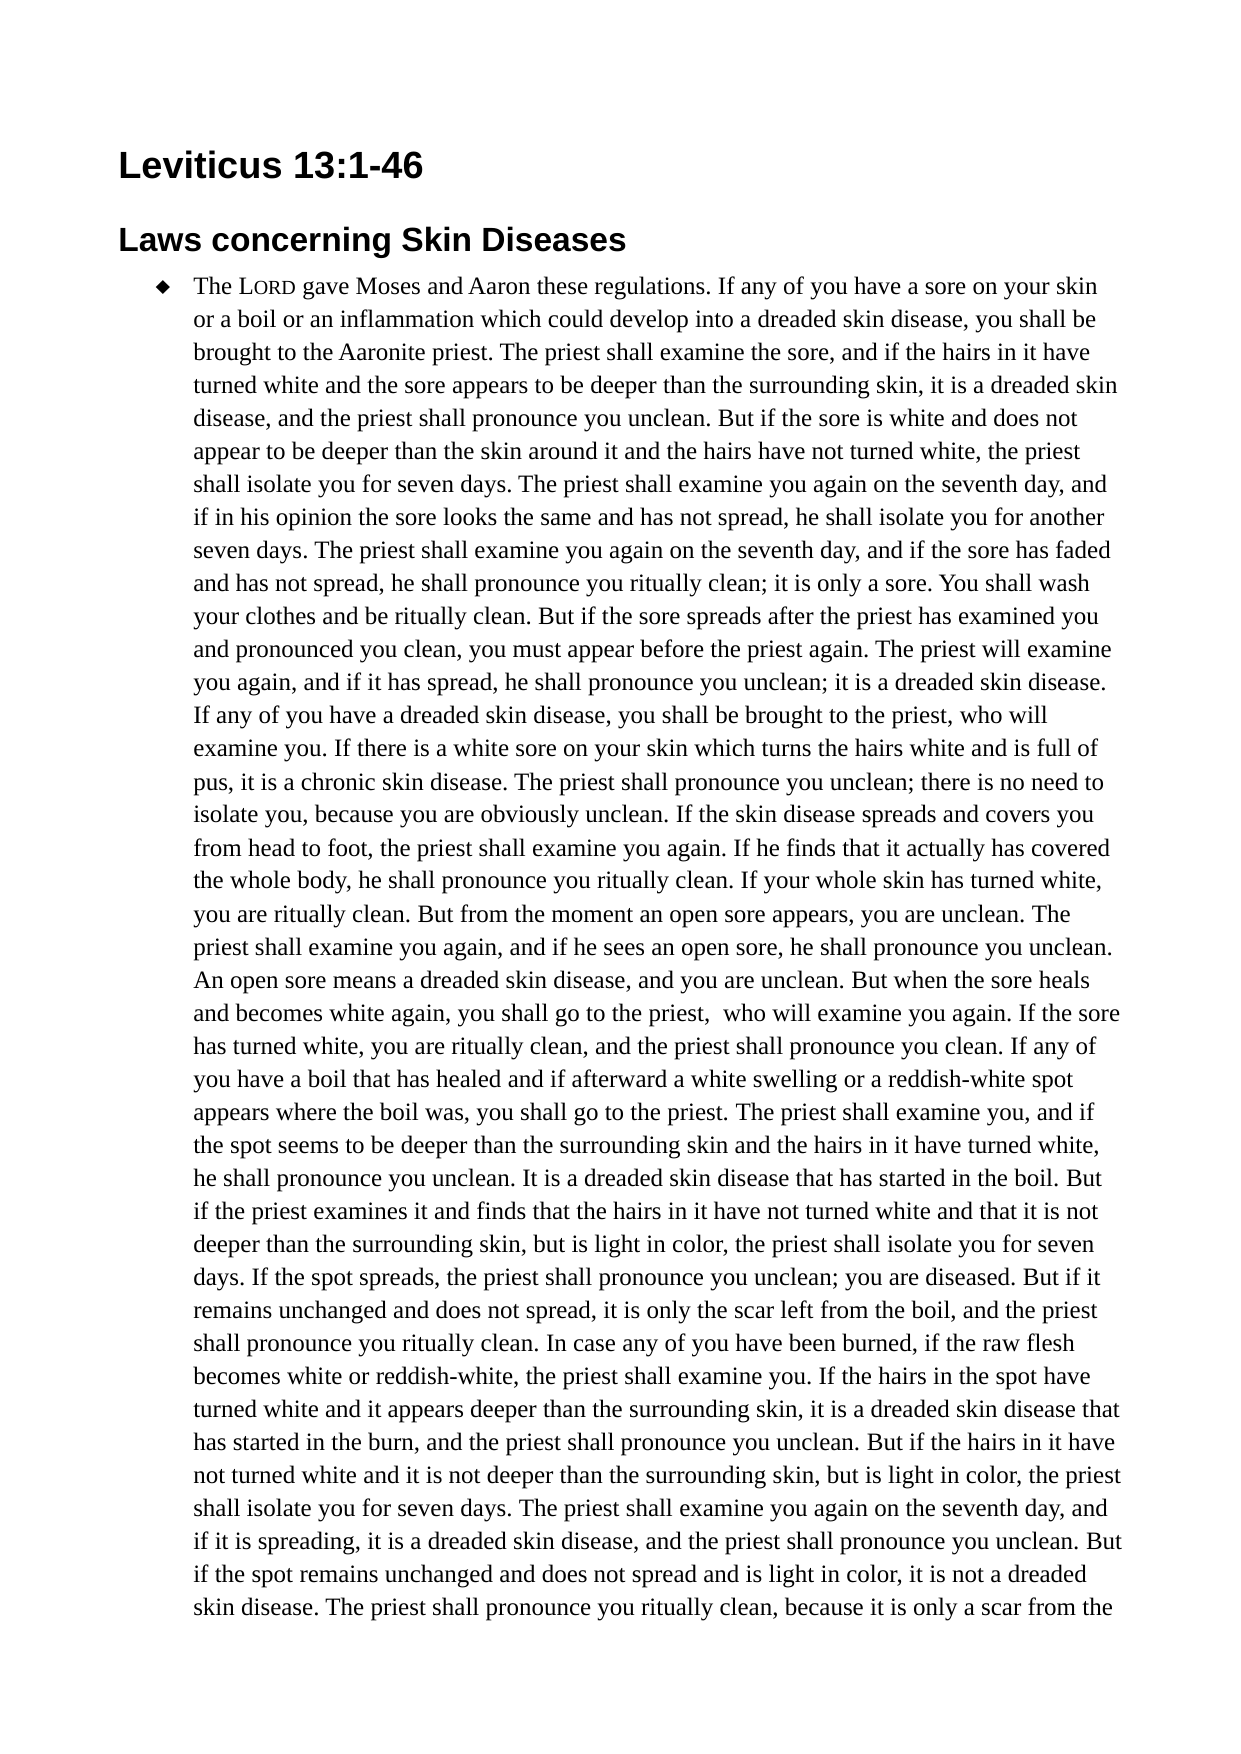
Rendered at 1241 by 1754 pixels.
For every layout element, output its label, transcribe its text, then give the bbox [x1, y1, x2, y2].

subtitle Laws concerning Skin Diseases [118, 220, 1122, 259]
list The Lord gave Moses and Aaron these regulations. If any of you have a sore on your skin or a boil or an inflammation which could develop into a dreaded skin disease, you shall be brought to the Aaronite priest. The priest shall examine the sore, and if the hairs in it have turned white and the sore appears to be deeper than the surrounding skin, it is a dreaded skin disease, and the priest shall pronounce you unclean. But if the sore is white and does not appear to be deeper than the skin around it and the hairs have not turned white, the priest shall isolate you for seven days. The priest shall examine you again on the seventh day, and if in his opinion the sore looks the same and has not spread, he shall isolate you for another seven days. The priest shall examine you again on the seventh day, and if the sore has faded and has not spread, he shall pronounce you ritually clean; it is only a sore. You shall wash your clothes and be ritually clean. But if the sore spreads after the priest has examined you and pronounced you clean, you must appear before the priest again. The priest will examine you again, and if it has spread, he shall pronounce you unclean; it is a dreaded skin disease. If any of you have a dreaded skin disease, you shall be brought to the priest, who will examine you. If there is a white sore on your skin which turns the hairs white and is full of pus, it is a chronic skin disease. The priest shall pronounce you unclean; there is no need to isolate you, because you are obviously unclean. If the skin disease spreads and covers you from head to foot, the priest shall examine you again. If he finds that it actually has covered the whole body, he shall pronounce you ritually clean. If your whole skin has turned white, you are ritually clean. But from the moment an open sore appears, you are unclean. The priest shall examine you again, and if he sees an open sore, he shall pronounce you unclean. An open sore means a dreaded skin disease, and you are unclean. But when the sore heals and becomes white again, you shall go to the priest, who will examine you again. If the sore has turned white, you are ritually clean, and the priest shall pronounce you clean. If any of you have a boil that has healed and if afterward a white swelling or a reddish-white spot appears where the boil was, you shall go to the priest. The priest shall examine you, and if the spot seems to be deeper than the surrounding skin and the hairs in it have turned white, he shall pronounce you unclean. It is a dreaded skin disease that has started in the boil. But if the priest examines it and finds that the hairs in it have not turned white and that it is not deeper than the surrounding skin, but is light in color, the priest shall isolate you for seven days. If the spot spreads, the priest shall pronounce you unclean; you are diseased. But if it remains unchanged and does not spread, it is only the scar left from the boil, and the priest shall pronounce you ritually clean. In case any of you have been burned, if the raw flesh becomes white or reddish-white, the priest shall examine you. If the hairs in the spot have turned white and it appears deeper than the surrounding skin, it is a dreaded skin disease that has started in the burn, and the priest shall pronounce you unclean. But if the hairs in it have not turned white and it is not deeper than the surrounding skin, but is light in color, the priest shall isolate you for seven days. The priest shall examine you again on the seventh day, and if it is spreading, it is a dreaded skin disease, and the priest shall pronounce you unclean. But if the spot remains unchanged and does not spread and is light in color, it is not a dreaded skin disease. The priest shall pronounce you ritually clean, because it is only a scar from the [156, 271, 1122, 1621]
subtitle Leviticus 13:1-46 [118, 143, 1122, 187]
